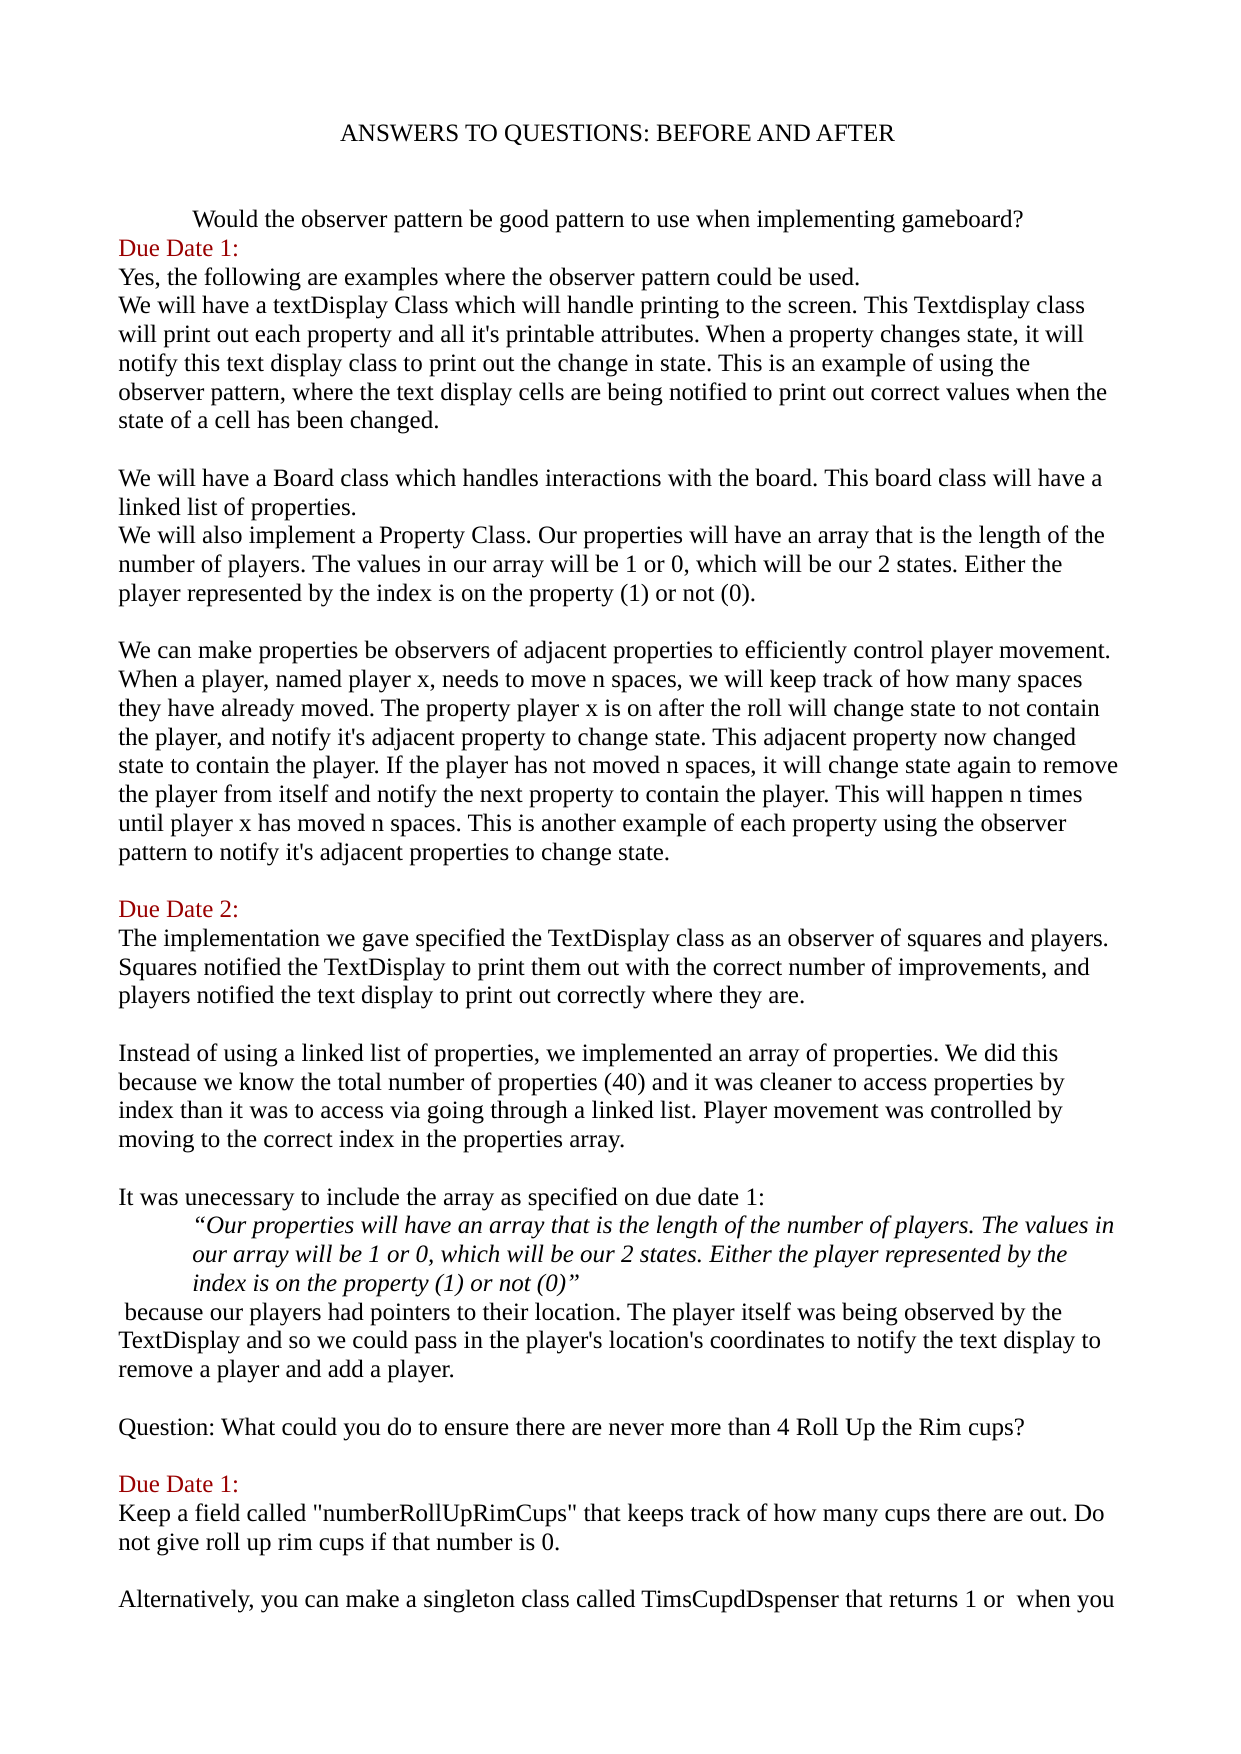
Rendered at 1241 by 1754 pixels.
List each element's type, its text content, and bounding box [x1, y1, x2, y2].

text We can make properties be observers of adjacent properties to efficiently control player movement. When a player, named player x, needs to move n spaces, we will keep track of how many spaces they have already moved. The property player x is on after the roll will change state to not contain the player, and notify it's adjacent property to change state. This adjacent property now changed state to contain the player. If the player has not moved n spaces, it will change state again to remove the player from itself and notify the next property to contain the player. This will happen n times until player x has moved n spaces. This is another example of each property using the observer pattern to notify it's adjacent properties to change state. [118, 636, 1122, 866]
text We will also implement a Property Class. Our properties will have an array that is the length of the number of players. The values in our array will be 1 or 0, which will be our 2 states. Either the player represented by the index is on the property (1) or not (0). [118, 521, 1122, 607]
text ANSWERS TO QUESTIONS: BEFORE AND AFTER [118, 118, 1122, 147]
text Due Date 1: [118, 233, 1122, 262]
text The implementation we gave specified the TextDisplay class as an observer of squares and players. Squares notified the TextDisplay to print them out with the correct number of improvements, and players notified the text display to print out correctly where they are. [118, 923, 1122, 1009]
text Keep a field called "numberRollUpRimCups" that keeps track of how many cups there are out. Do not give roll up rim cups if that number is 0. [118, 1498, 1122, 1556]
text Question: What could you do to ensure there are never more than 4 Roll Up the Rim cups? [118, 1412, 1122, 1441]
text Would the observer pattern be good pattern to use when implementing gameboard? [118, 204, 1122, 233]
text It was unecessary to include the array as specified on due date 1: [118, 1182, 1122, 1211]
text We will have a textDisplay Class which will handle printing to the screen. This Textdisplay class will print out each property and all it's printable attributes. When a property changes state, it will notify this text display class to print out the change in state. This is an example of using the observer pattern, where the text display cells are being notified to print out correct values when the state of a cell has been changed. [118, 291, 1122, 434]
text Due Date 1: [118, 1469, 1122, 1498]
text “Our properties will have an array that is the length of the number of players. The values in our array will be 1 or 0, which will be our 2 states. Either the player represented by the index is on the property (1) or not (0)” [118, 1211, 1122, 1297]
text Alternatively, you can make a singleton class called TimsCupdDspenser that returns 1 or when you [118, 1584, 1122, 1613]
text We will have a Board class which handles interactions with the board. This board class will have a linked list of properties. [118, 463, 1122, 521]
text Instead of using a linked list of properties, we implemented an array of properties. We did this because we know the total number of properties (40) and it was cleaner to access properties by index than it was to access via going through a linked list. Player movement was controlled by moving to the correct index in the properties array. [118, 1038, 1122, 1153]
text Due Date 2: [118, 894, 1122, 923]
text because our players had pointers to their location. The player itself was being observed by the TextDisplay and so we could pass in the player's location's coordinates to notify the text display to remove a player and add a player. [118, 1297, 1122, 1383]
text Yes, the following are examples where the observer pattern could be used. [118, 262, 1122, 291]
